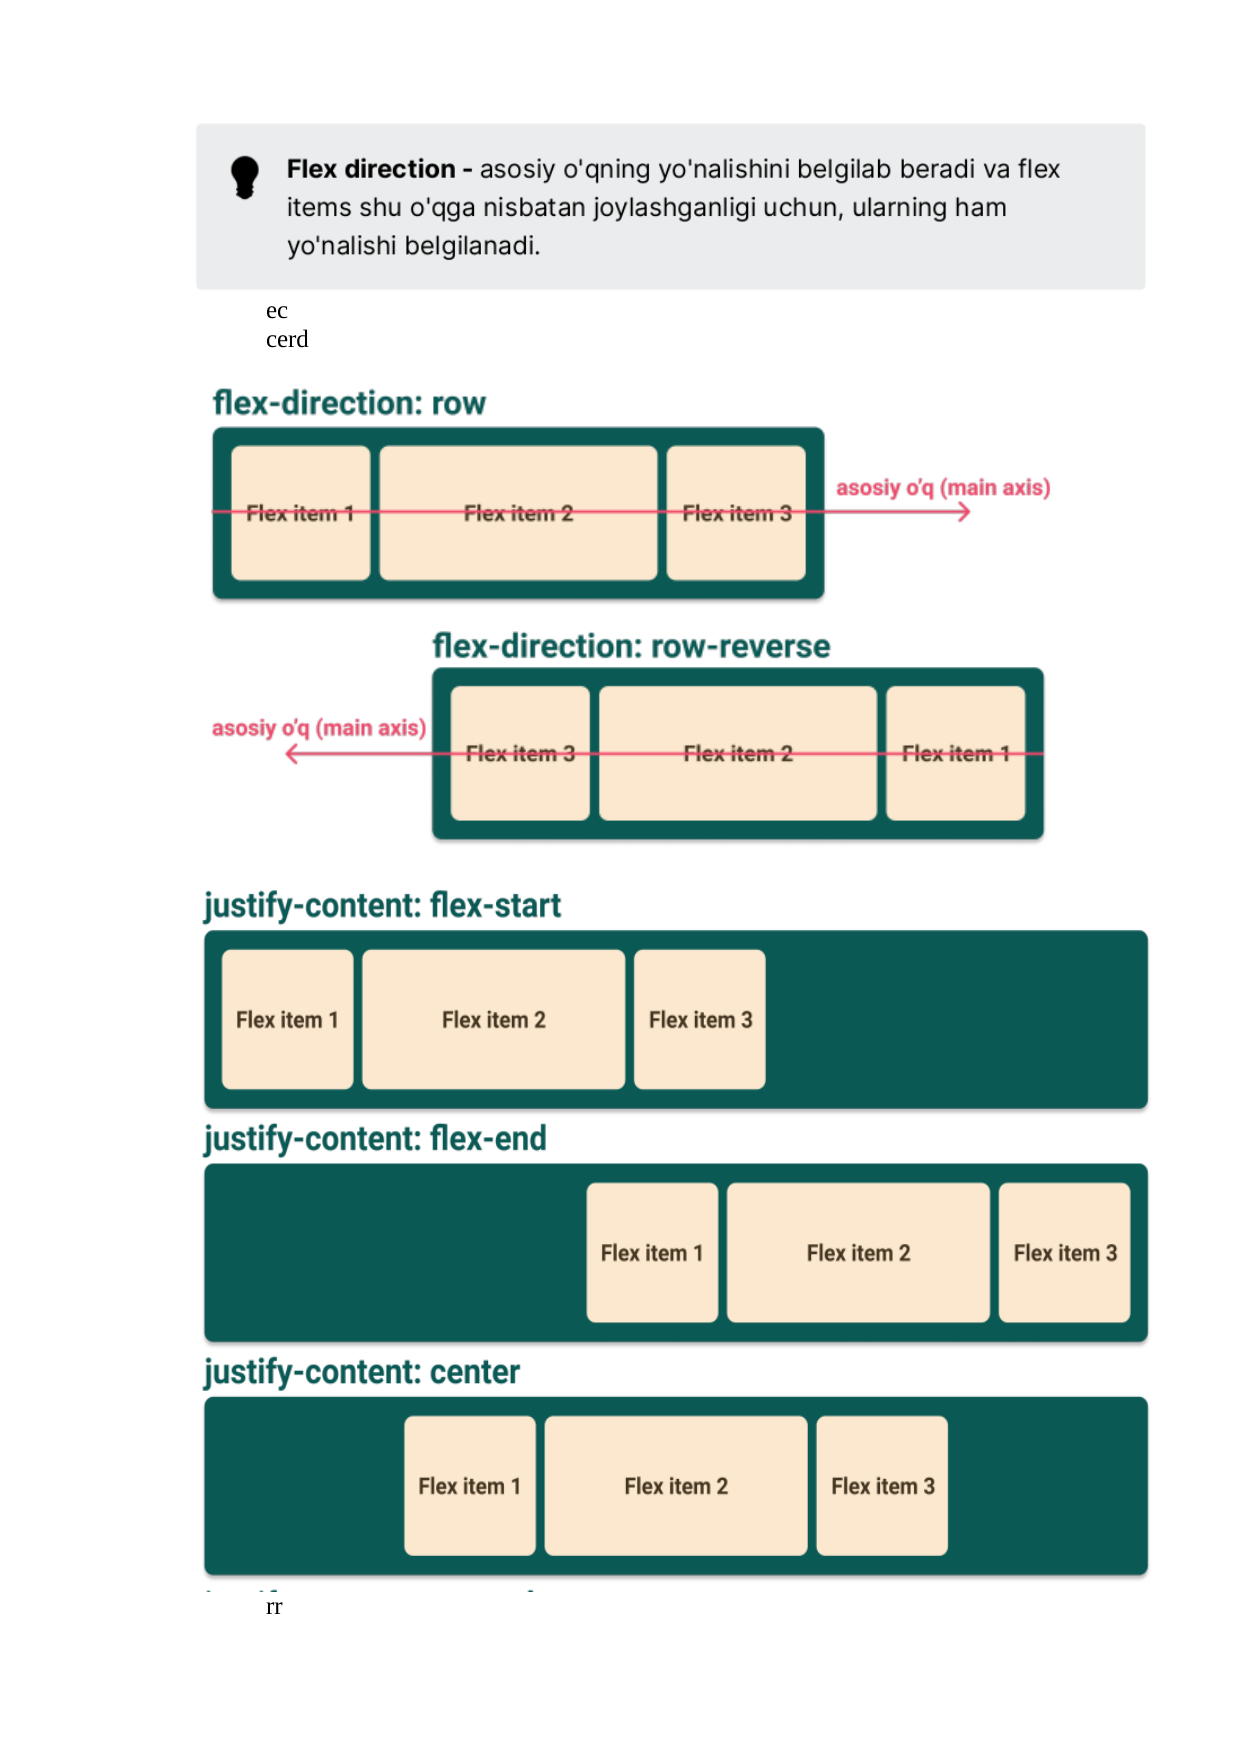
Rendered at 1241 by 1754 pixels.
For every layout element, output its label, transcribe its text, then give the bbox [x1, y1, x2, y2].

picture [199, 375, 1072, 860]
picture [199, 888, 1158, 1592]
text cerd [266, 324, 1224, 352]
picture [192, 118, 1151, 295]
text rr [266, 352, 1224, 1620]
text ec [266, 118, 1224, 324]
